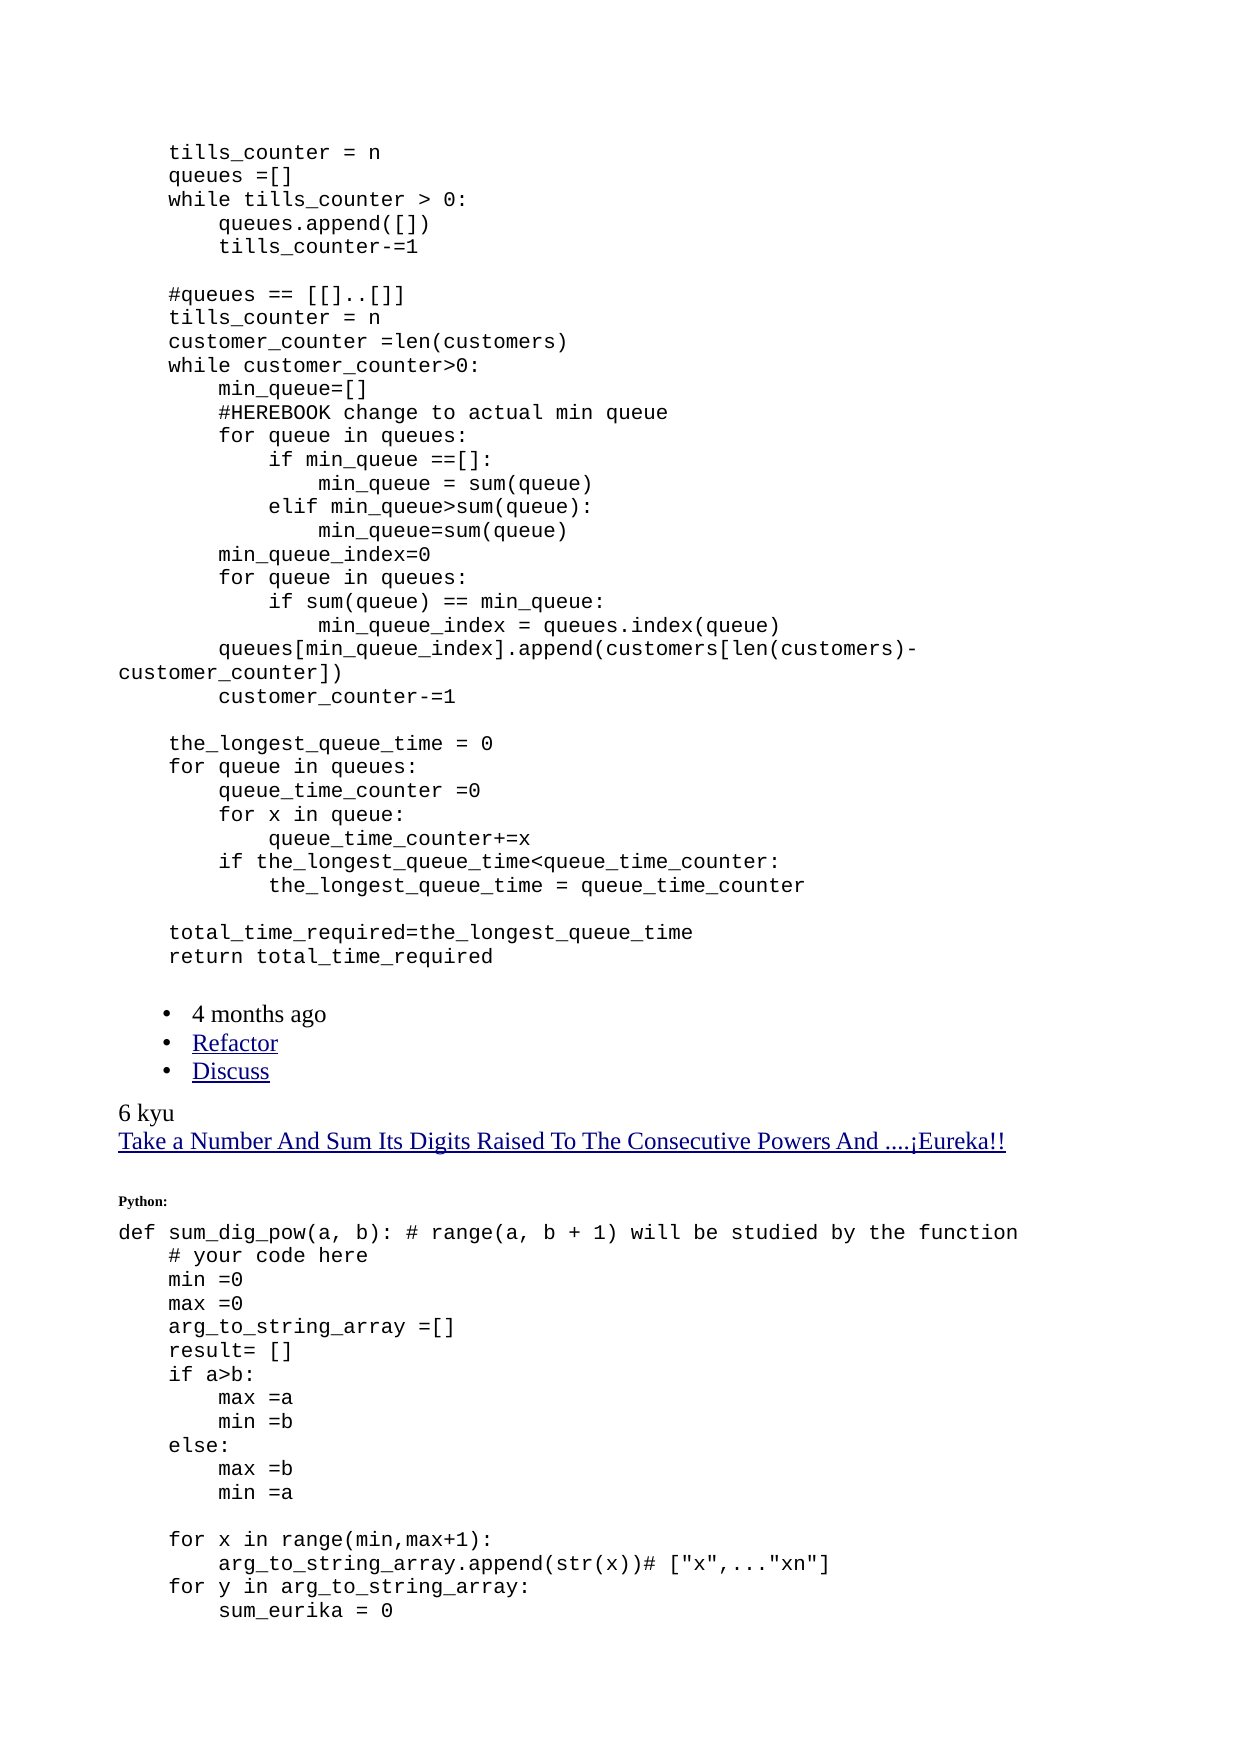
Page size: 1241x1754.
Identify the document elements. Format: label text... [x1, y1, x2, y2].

text else: [118, 1435, 1122, 1458]
text if a>b: [118, 1364, 1122, 1387]
text the_longest_queue_time = 0 [118, 733, 1122, 757]
text result= [] [118, 1340, 1122, 1364]
text for queue in queues: [118, 757, 1122, 780]
text min_queue=sum(queue) [118, 520, 1122, 544]
text tills_counter = n [118, 142, 1122, 165]
text min_queue = sum(queue) [118, 473, 1122, 496]
text #HEREBOOK change to actual min queue [118, 402, 1122, 426]
text for x in range(min,max+1): [118, 1529, 1122, 1553]
text queue_time_counter+=x [118, 827, 1122, 851]
subtitle Python: [118, 1193, 1122, 1209]
text if the_longest_queue_time<queue_time_counter: [118, 851, 1122, 875]
text queues =[] [118, 165, 1122, 189]
text def sum_dig_pow(a, b): # range(a, b + 1) will be studied by the function [118, 1222, 1122, 1246]
list Discuss [162, 1056, 1122, 1085]
text elif min_queue>sum(queue): [118, 496, 1122, 520]
text queues[min_queue_index].append(customers[len(customers)-customer_counter]) [118, 638, 1122, 686]
text customer_counter-=1 [118, 686, 1122, 709]
text min_queue=[] [118, 378, 1122, 402]
text for queue in queues: [118, 567, 1122, 591]
text for queue in queues: [118, 426, 1122, 449]
text arg_to_string_array.append(str(x))# ["x",..."xn"] [118, 1553, 1122, 1577]
text if sum(queue) == min_queue: [118, 591, 1122, 615]
list Refactor [162, 1028, 1122, 1056]
text max =a [118, 1387, 1122, 1411]
text tills_counter-=1 [118, 236, 1122, 260]
text min_queue_index=0 [118, 544, 1122, 567]
text for x in queue: [118, 804, 1122, 827]
text max =0 [118, 1293, 1122, 1316]
text Take a Number And Sum Its Digits Raised To The Consecutive Powers And ....¡Eureka!! [118, 1126, 1122, 1155]
text min =b [118, 1411, 1122, 1435]
text arg_to_string_array =[] [118, 1316, 1122, 1340]
text sum_eurika = 0 [118, 1600, 1122, 1624]
text queue_time_counter =0 [118, 780, 1122, 804]
text queues.append([]) [118, 213, 1122, 236]
text #queues == [[]..[]] [118, 284, 1122, 307]
text customer_counter =len(customers) [118, 331, 1122, 354]
text max =b [118, 1458, 1122, 1482]
text return total_time_required [118, 946, 1122, 969]
text # your code here [118, 1246, 1122, 1269]
text min =0 [118, 1269, 1122, 1293]
text total_time_required=the_longest_queue_time [118, 922, 1122, 946]
text tills_counter = n [118, 307, 1122, 331]
text 6 kyu [118, 1098, 1122, 1126]
text while customer_counter>0: [118, 354, 1122, 378]
text while tills_counter > 0: [118, 189, 1122, 213]
text if min_queue ==[]: [118, 449, 1122, 473]
text min =a [118, 1482, 1122, 1506]
text the_longest_queue_time = queue_time_counter [118, 875, 1122, 898]
text for y in arg_to_string_array: [118, 1577, 1122, 1600]
text min_queue_index = queues.index(queue) [118, 615, 1122, 638]
list 4 months ago [162, 999, 1122, 1028]
